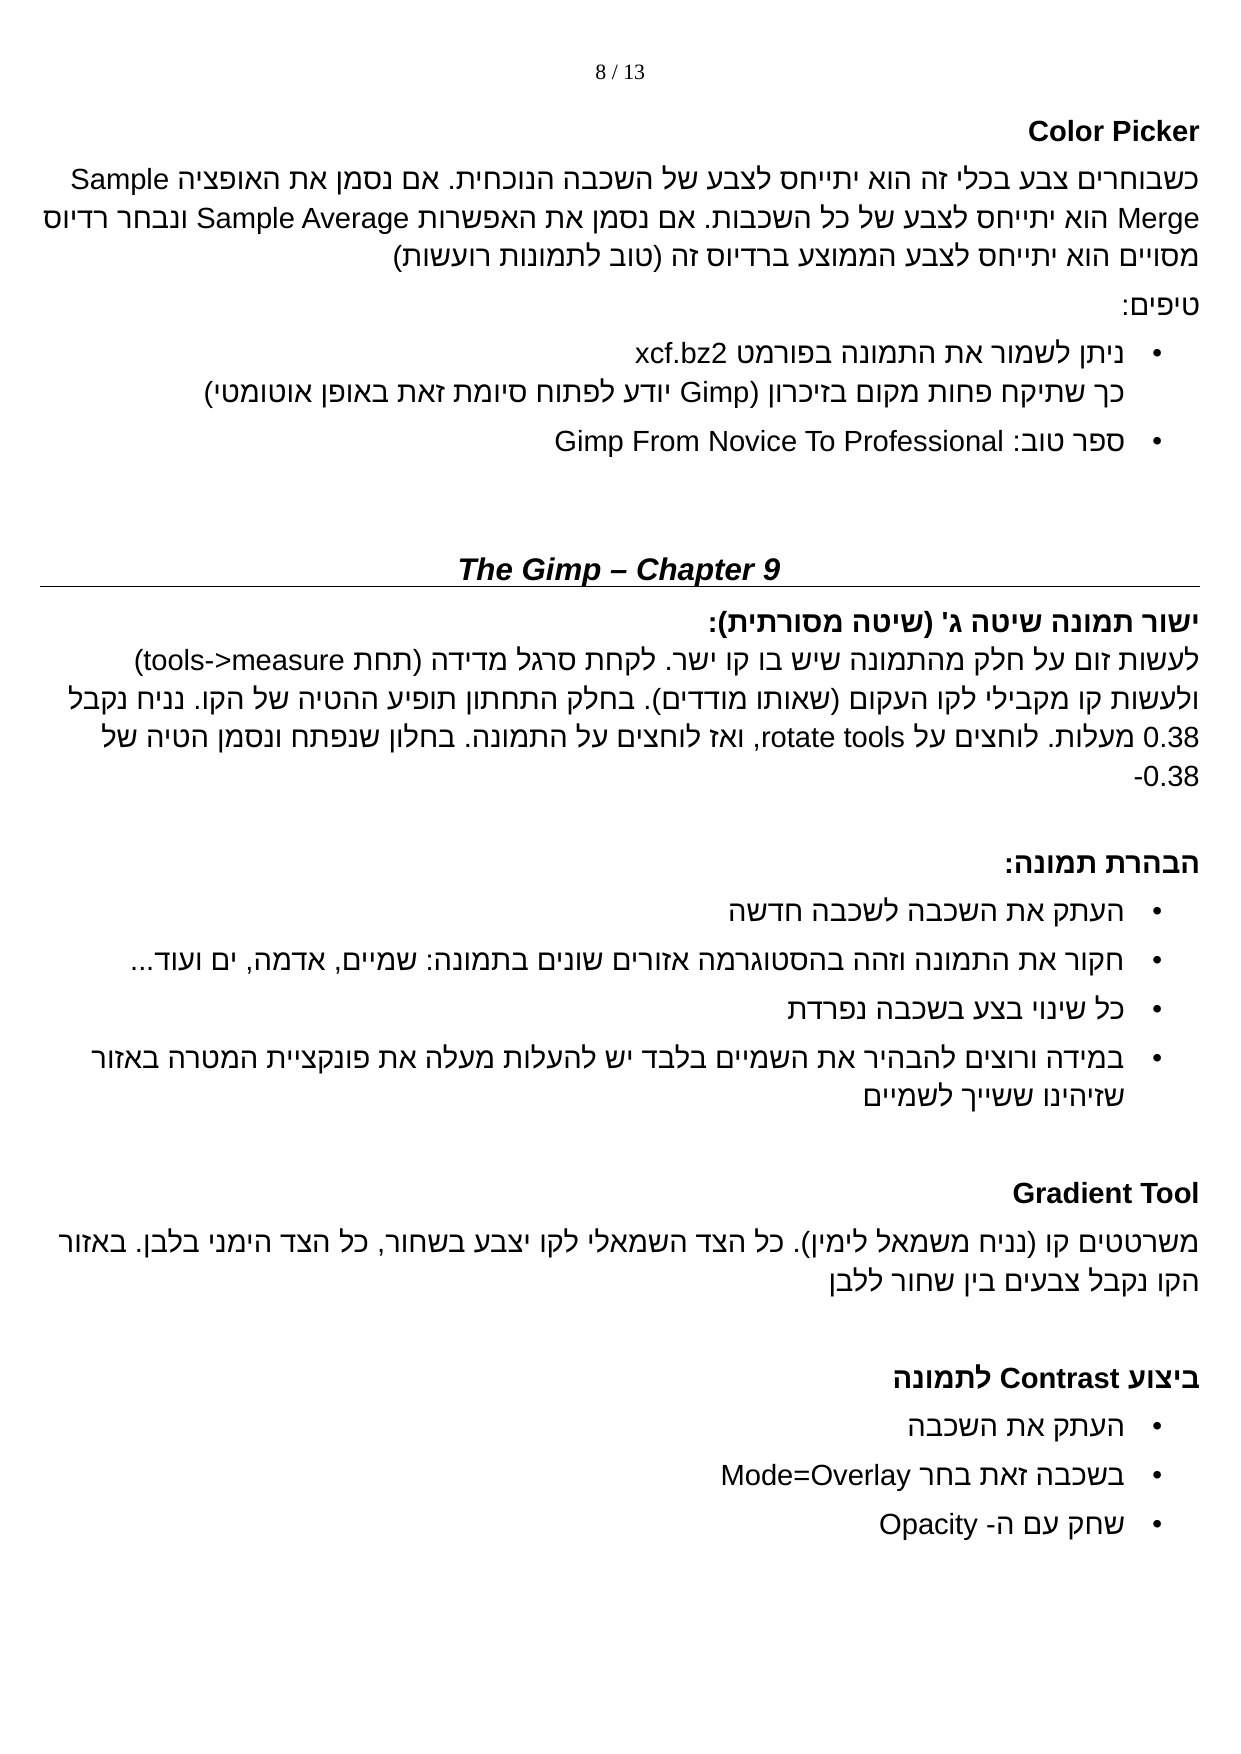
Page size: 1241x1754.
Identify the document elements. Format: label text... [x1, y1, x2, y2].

text טיפים: [40, 288, 1200, 321]
list העתק את השכבה [40, 1409, 1162, 1443]
subtitle The Gimp – Chapter 9 [40, 551, 1200, 586]
text Color Picker [40, 114, 1200, 147]
list העתק את השכבה לשכבה חדשה [40, 894, 1162, 928]
text משרטטים קו (נניח משמאל לימין). כל הצד השמאלי לקו יצבע בשחור, כל הצד הימני בלבן. באזור הקו נקבל צבעים בין שחור ללבן [40, 1225, 1200, 1297]
list כל שינוי בצע בשכבה נפרדת [40, 992, 1162, 1026]
text ישור תמונה שיטה ג' (שיטה מסורתית): לעשות זום על חלק מהתמונה שיש בו קו ישר. לקחת סרגל מדידה (תחת tools->measure) ולעשות קו מקבילי לקו העקום (שאותו מודדים). בחלק התחתון תופיע ההטיה של הקו. נניח נקבל 0.38 מעלות. לוחצים על rotate tools, ואז לוחצים על התמונה. בחלון שנפתח ונסמן הטיה של 0.38‎‎‏‏-‏‏ [40, 604, 1200, 831]
text Gradient Tool [40, 1176, 1200, 1210]
list שחק עם ה- Opacity [40, 1507, 1162, 1540]
text ביצוע Contrast לתמונה [40, 1361, 1200, 1394]
list ניתן לשמור את התמונה בפורמט xcf.bz2 כך שתיקח פחות מקום בזיכרון (Gimp יודע לפתוח סיומת זאת באופן אוטומטי) [40, 336, 1162, 409]
text כשבוחרים צבע בכלי זה הוא יתייחס לצבע של השכבה הנוכחית. אם נסמן את האופציה Sample Merge הוא יתייחס לצבע של כל השכבות. אם נסמן את האפשרות Sample Average ונבחר רדיוס מסויים הוא יתייחס לצבע הממוצע ברדיוס זה (טוב לתמונות רועשות) [40, 162, 1200, 273]
text הבהרת תמונה: [40, 846, 1200, 879]
list בשכבה זאת בחר Mode=Overlay [40, 1458, 1162, 1492]
list במידה ורוצים להבהיר את השמיים בלבד יש להעלות מעלה את פונקציית המטרה באזור שזיהינו ששייך לשמיים [40, 1041, 1162, 1113]
list ספר טוב: Gimp From Novice To Professional [40, 424, 1162, 457]
list חקור את התמונה וזהה בהסטוגרמה אזורים שונים בתמונה: שמיים, אדמה, ים ועוד... [40, 943, 1162, 977]
